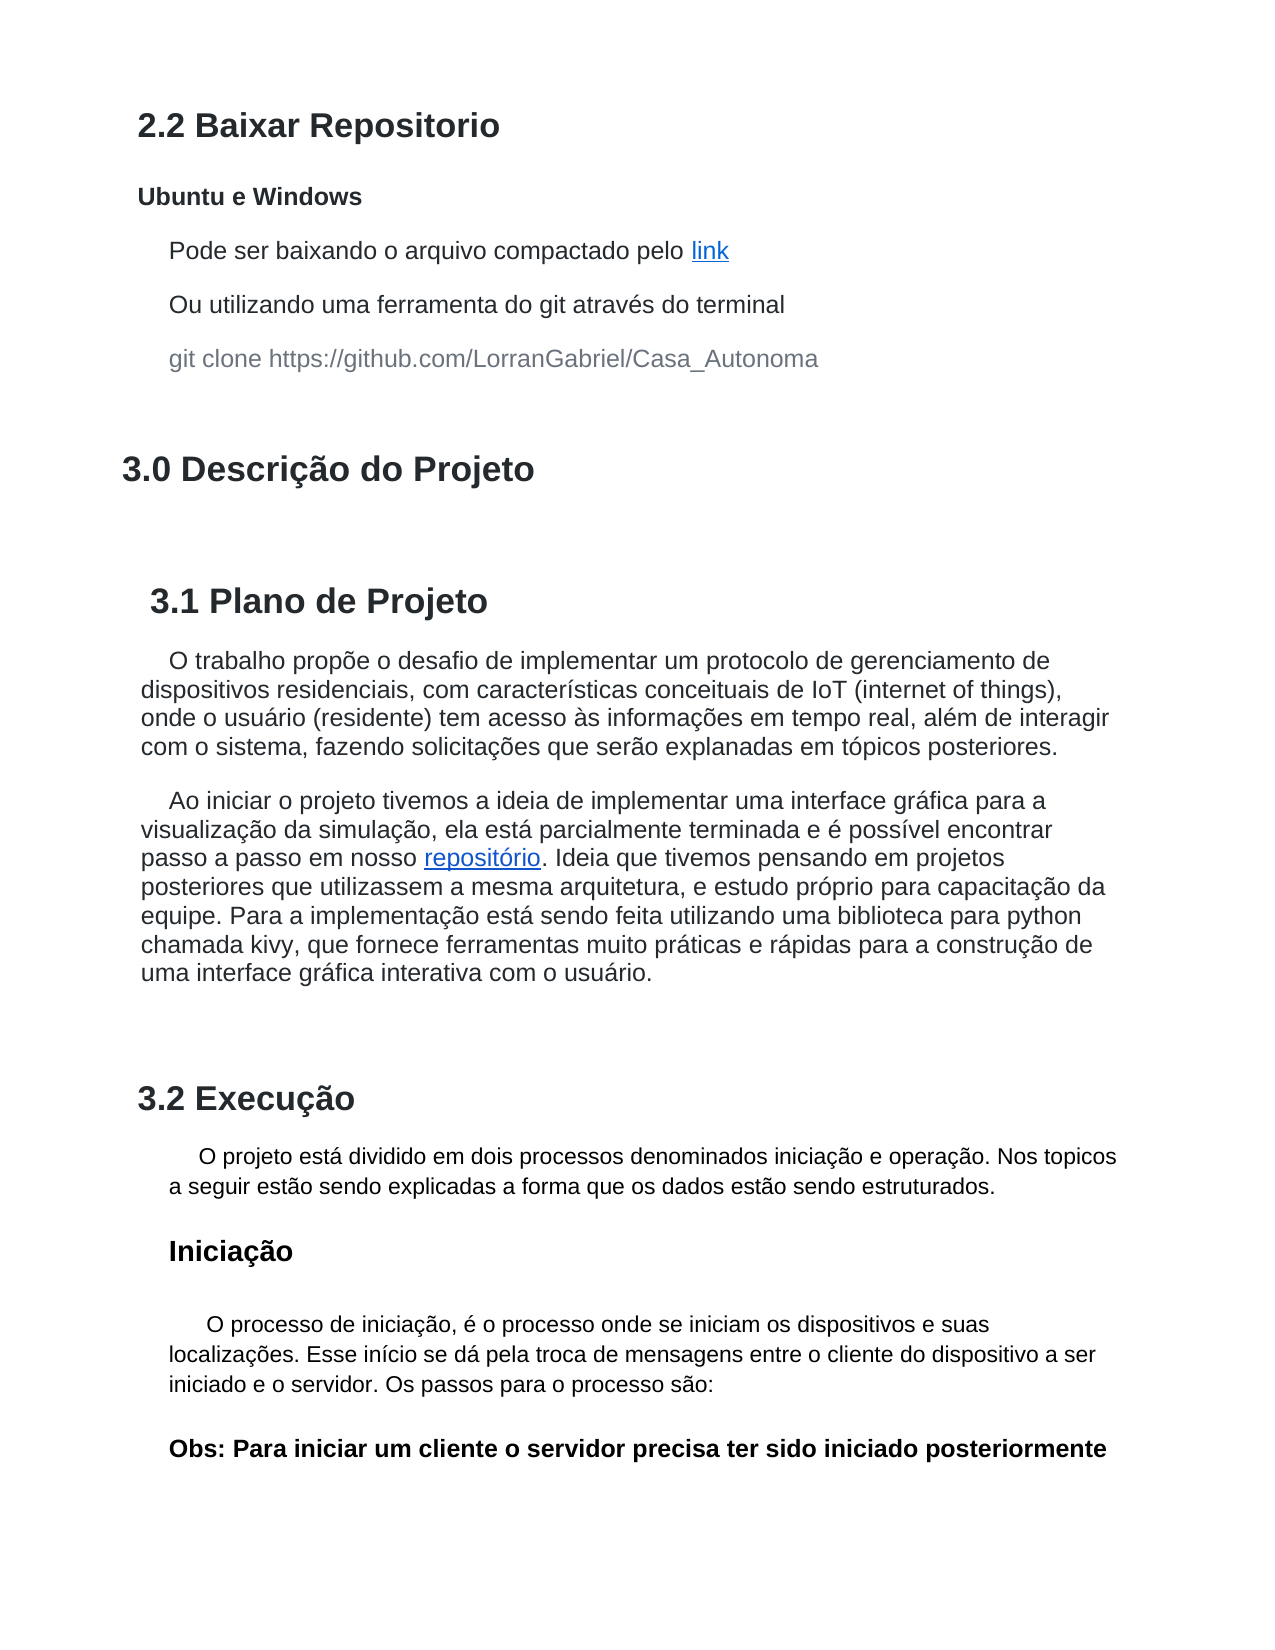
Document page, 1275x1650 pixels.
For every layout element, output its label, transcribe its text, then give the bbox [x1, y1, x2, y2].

text Iniciação [169, 1233, 1125, 1267]
subtitle Ubuntu e Windows [137, 182, 1125, 211]
text O trabalho propõe o desafio de implementar um protocolo de gerenciamento de dispositivos residenciais, com características conceituais de IoT (internet of things), onde o usuário (residente) tem acesso às informações em tempo real, além de interagir com o sistema, fazendo solicitações que serão explanadas em tópicos posteriores. [141, 646, 1125, 761]
subtitle 3.2 Execução [137, 1078, 1125, 1118]
text Ou utilizando uma ferramenta do git através do terminal [169, 290, 1125, 318]
text Ao iniciar o projeto tivemos a ideia de implementar uma interface gráfica para a visualização da simulação, ela está parcialmente terminada e é possível encontrar passo a passo em nosso repositório. Ideia que tivemos pensando em projetos posteriores que utilizassem a mesma arquitetura, e estudo próprio para capacitação da equipe. Para a implementação está sendo feita utilizando uma biblioteca para python chamada kivy, que fornece ferramentas muito práticas e rápidas para a construção de uma interface gráfica interativa com o usuário. [141, 786, 1125, 987]
text O projeto está dividido em dois processos denominados iniciação e operação. Nos topicos a seguir estão sendo explicadas a forma que os dados estão sendo estruturados. [169, 1143, 1125, 1199]
text git clone https://github.com/LorranGabriel/Casa_Autonoma [169, 343, 1125, 372]
text O processo de iniciação, é o processo onde se iniciam os dispositivos e suas localizações. Esse início se dá pela troca de mensagens entre o cliente do dispositivo a ser iniciado e o servidor. Os passos para o processo são: [169, 1311, 1125, 1397]
text 3.0 Descrição do Projeto [122, 449, 1125, 489]
text Pode ser baixando o arquivo compactado pelo link [169, 236, 1125, 265]
text 3.1 Plano de Projeto [141, 580, 1125, 621]
text Obs: Para iniciar um cliente o servidor precisa ter sido iniciado posteriormente [169, 1434, 1125, 1463]
subtitle 2.2 Baixar Repositorio [137, 105, 1125, 145]
